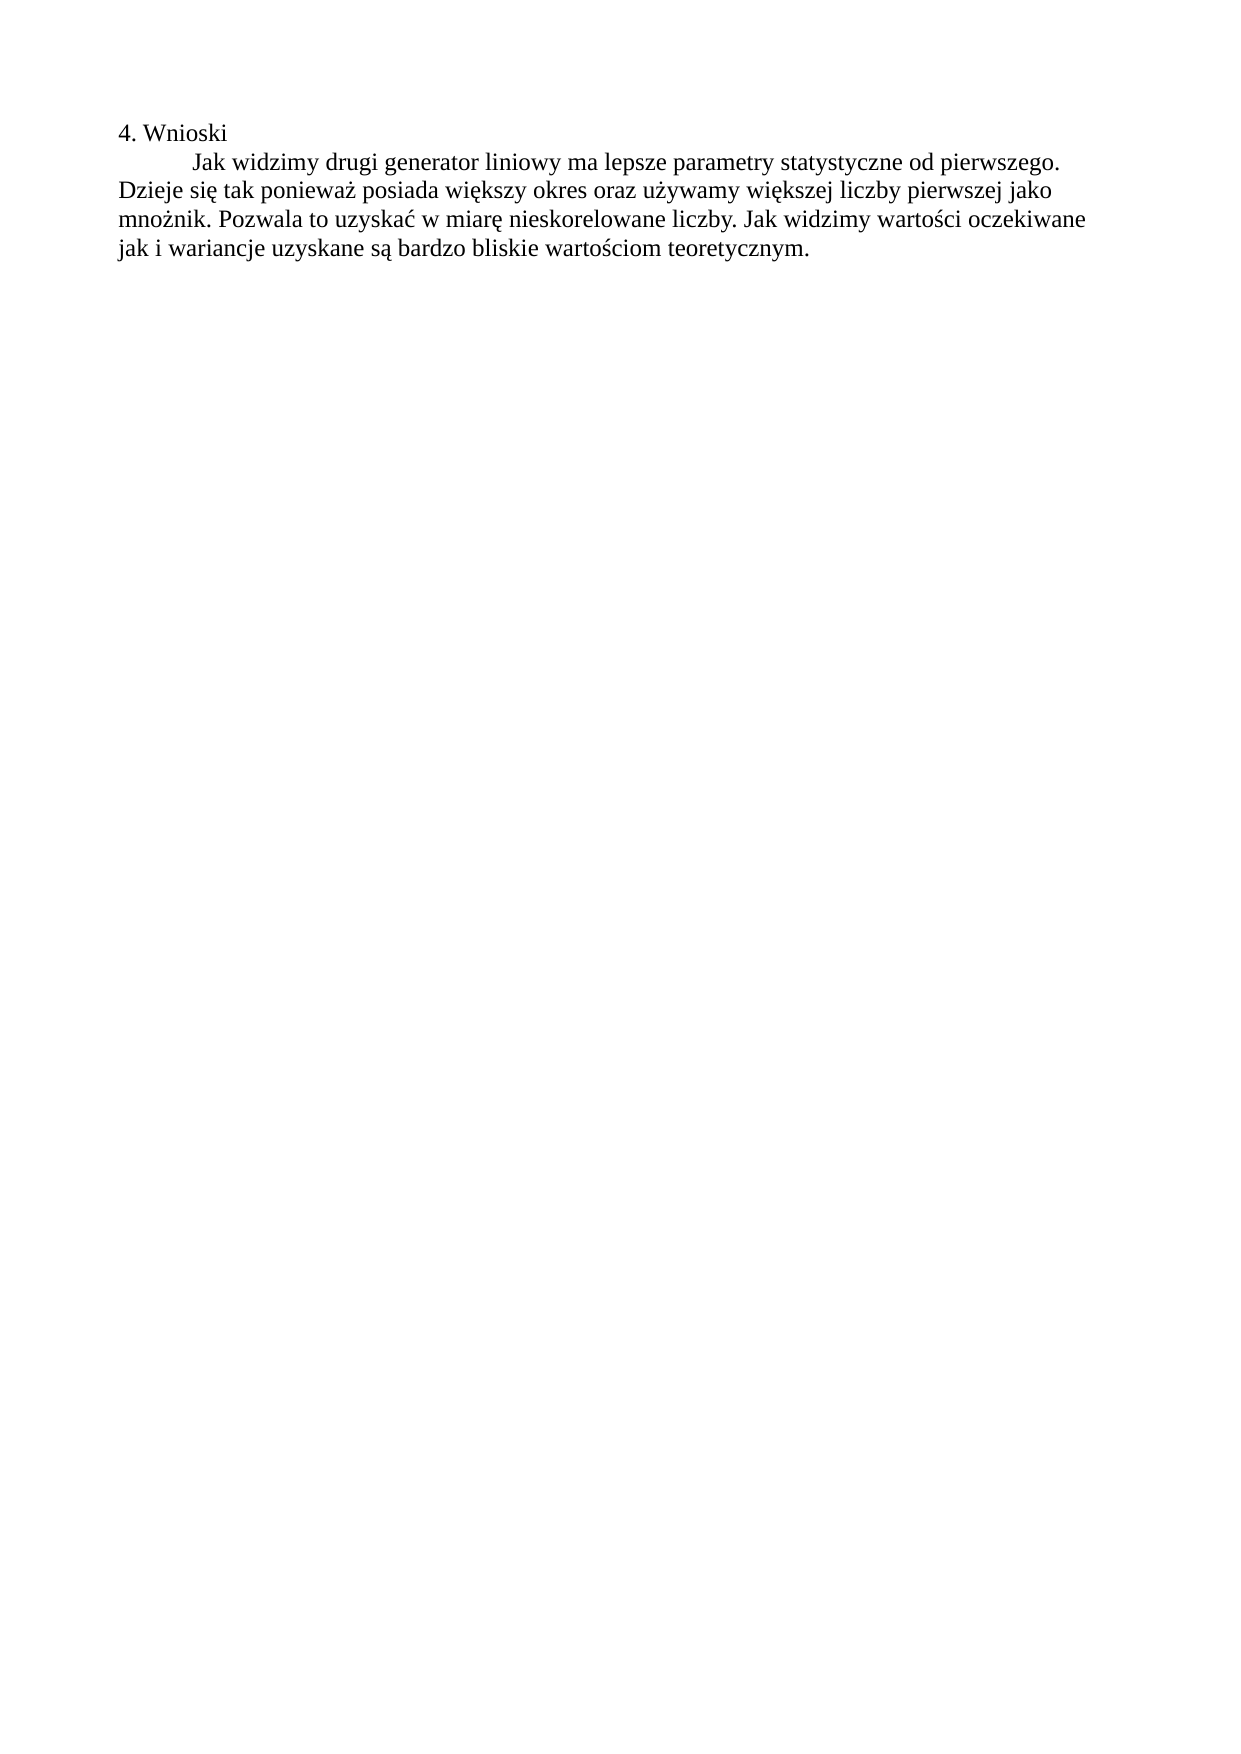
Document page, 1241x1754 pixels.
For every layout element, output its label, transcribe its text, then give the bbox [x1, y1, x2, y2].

text Jak widzimy drugi generator liniowy ma lepsze parametry statystyczne od pierwszego. Dzieje się tak ponieważ posiada większy okres oraz używamy większej liczby pierwszej jako mnożnik. Pozwala to uzyskać w miarę nieskorelowane liczby. Jak widzimy wartości oczekiwane jak i wariancje uzyskane są bardzo bliskie wartościom teoretycznym. [118, 147, 1122, 262]
text 4. Wnioski [118, 118, 1122, 147]
